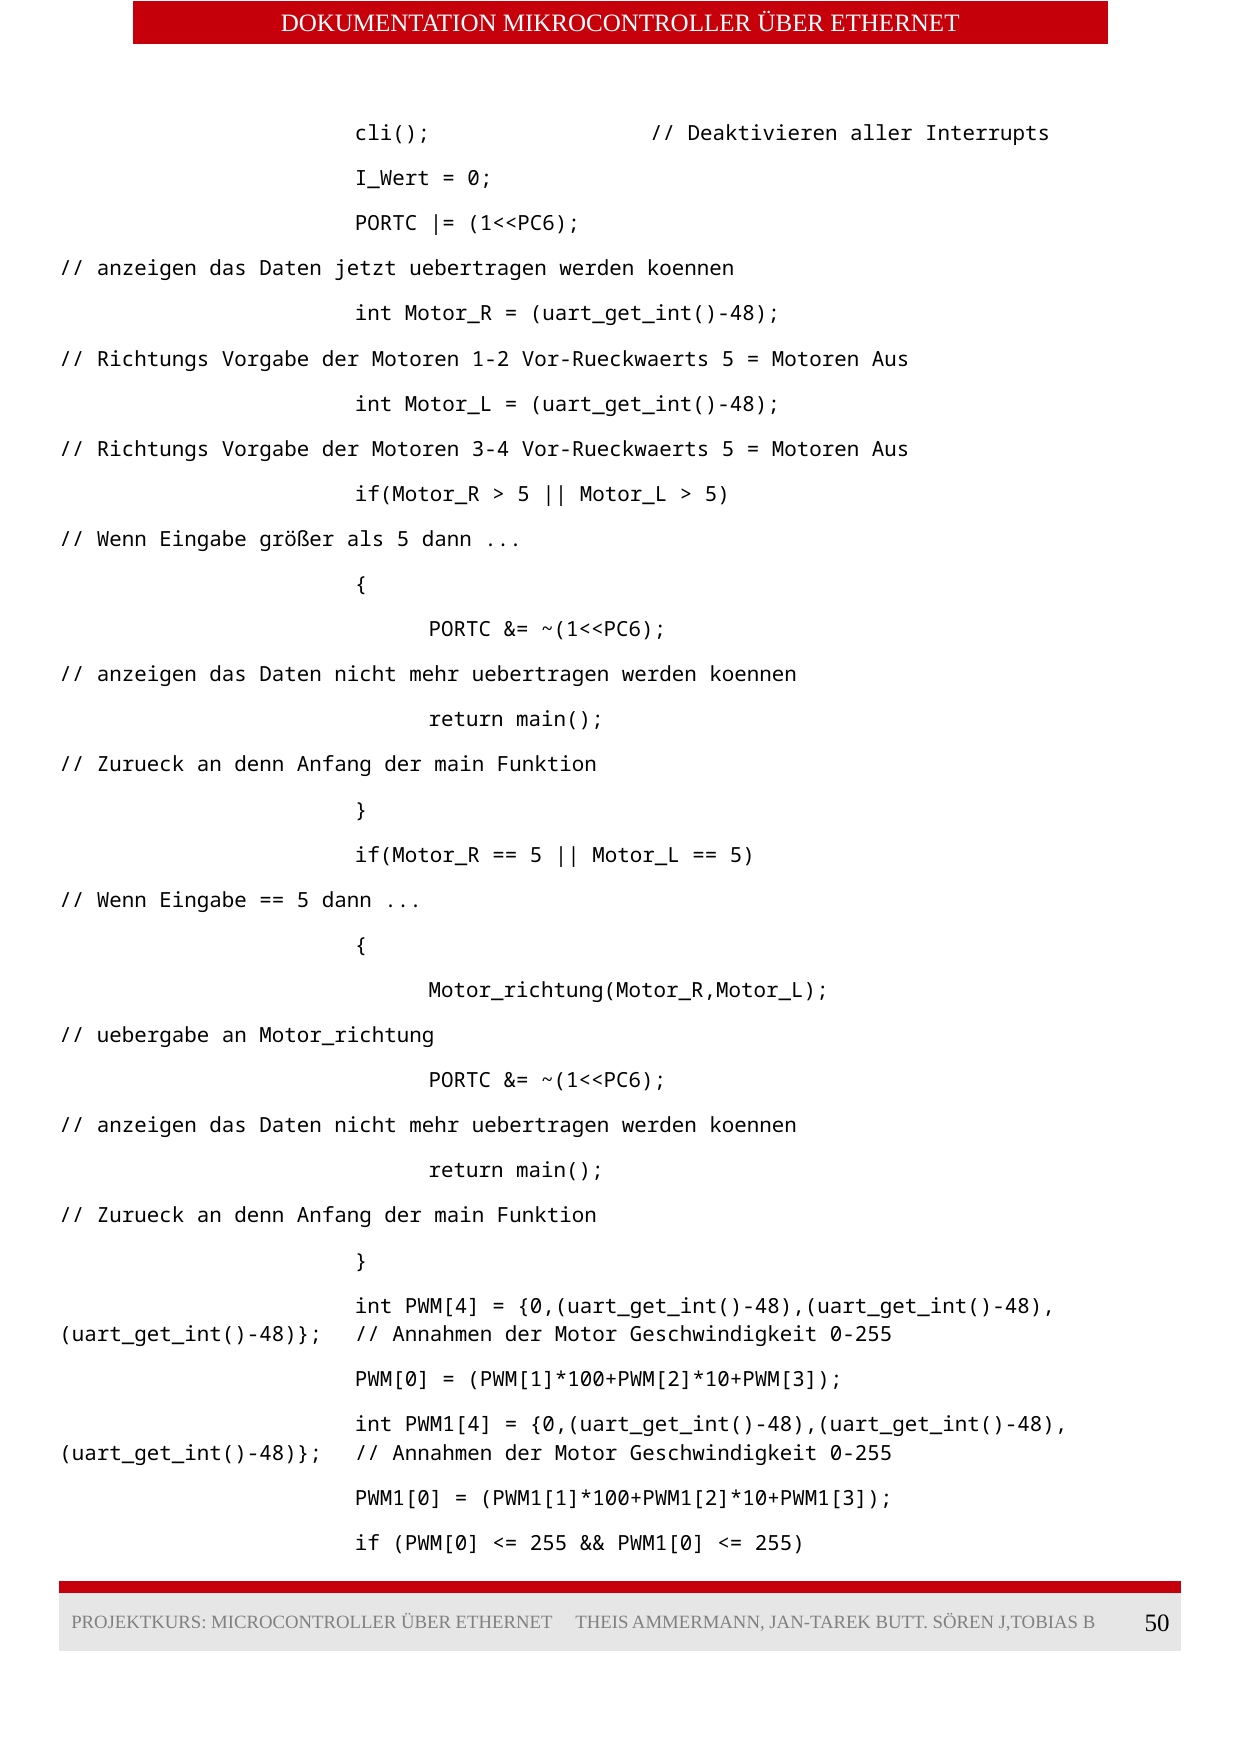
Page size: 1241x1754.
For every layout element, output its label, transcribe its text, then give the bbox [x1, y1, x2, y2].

text } [59, 795, 1181, 823]
text } [59, 1246, 1181, 1274]
text int PWM1[4] = {0,(uart_get_int()-48),(uart_get_int()-48),(uart_get_int()-48)}; // Annahmen der Motor Geschwindigkeit 0-255 [59, 1409, 1181, 1466]
text // Zurueck an denn Anfang der main Funktion [59, 749, 1181, 778]
text if(Motor_R == 5 || Motor_L == 5) [59, 840, 1181, 868]
text // anzeigen das Daten nicht mehr uebertragen werden koennen [59, 659, 1181, 688]
text { [59, 569, 1181, 598]
text // anzeigen das Daten nicht mehr uebertragen werden koennen [59, 1110, 1181, 1139]
text // Richtungs Vorgabe der Motoren 3-4 Vor-Rueckwaerts 5 = Motoren Aus [59, 434, 1181, 462]
text int PWM[4] = {0,(uart_get_int()-48),(uart_get_int()-48),(uart_get_int()-48)}; // Annahmen der Motor Geschwindigkeit 0-255 [59, 1291, 1181, 1348]
text return main(); [59, 704, 1181, 733]
text cli(); // Deaktivieren aller Interrupts [59, 118, 1181, 147]
text // anzeigen das Daten jetzt uebertragen werden koennen [59, 253, 1181, 282]
text { [59, 930, 1181, 958]
text I_Wert = 0; [59, 163, 1181, 192]
text PORTC |= (1<<PC6); [59, 208, 1181, 237]
text // Wenn Eingabe == 5 dann ... [59, 885, 1181, 913]
text PWM[0] = (PWM[1]*100+PWM[2]*10+PWM[3]); [59, 1364, 1181, 1393]
text // uebergabe an Motor_richtung [59, 1020, 1181, 1049]
text int Motor_L = (uart_get_int()-48); [59, 389, 1181, 417]
text Motor_richtung(Motor_R,Motor_L); [59, 975, 1181, 1003]
text // Wenn Eingabe größer als 5 dann ... [59, 524, 1181, 552]
text return main(); [59, 1156, 1181, 1184]
text PORTC &= ~(1<<PC6); [59, 1065, 1181, 1094]
text if(Motor_R > 5 || Motor_L > 5) [59, 479, 1181, 507]
text PORTC &= ~(1<<PC6); [59, 614, 1181, 643]
text int Motor_R = (uart_get_int()-48); [59, 298, 1181, 327]
text PWM1[0] = (PWM1[1]*100+PWM1[2]*10+PWM1[3]); [59, 1483, 1181, 1511]
text // Zurueck an denn Anfang der main Funktion [59, 1201, 1181, 1229]
text // Richtungs Vorgabe der Motoren 1-2 Vor-Rueckwaerts 5 = Motoren Aus [59, 344, 1181, 372]
text if (PWM[0] <= 255 && PWM1[0] <= 255) [59, 1528, 1181, 1557]
